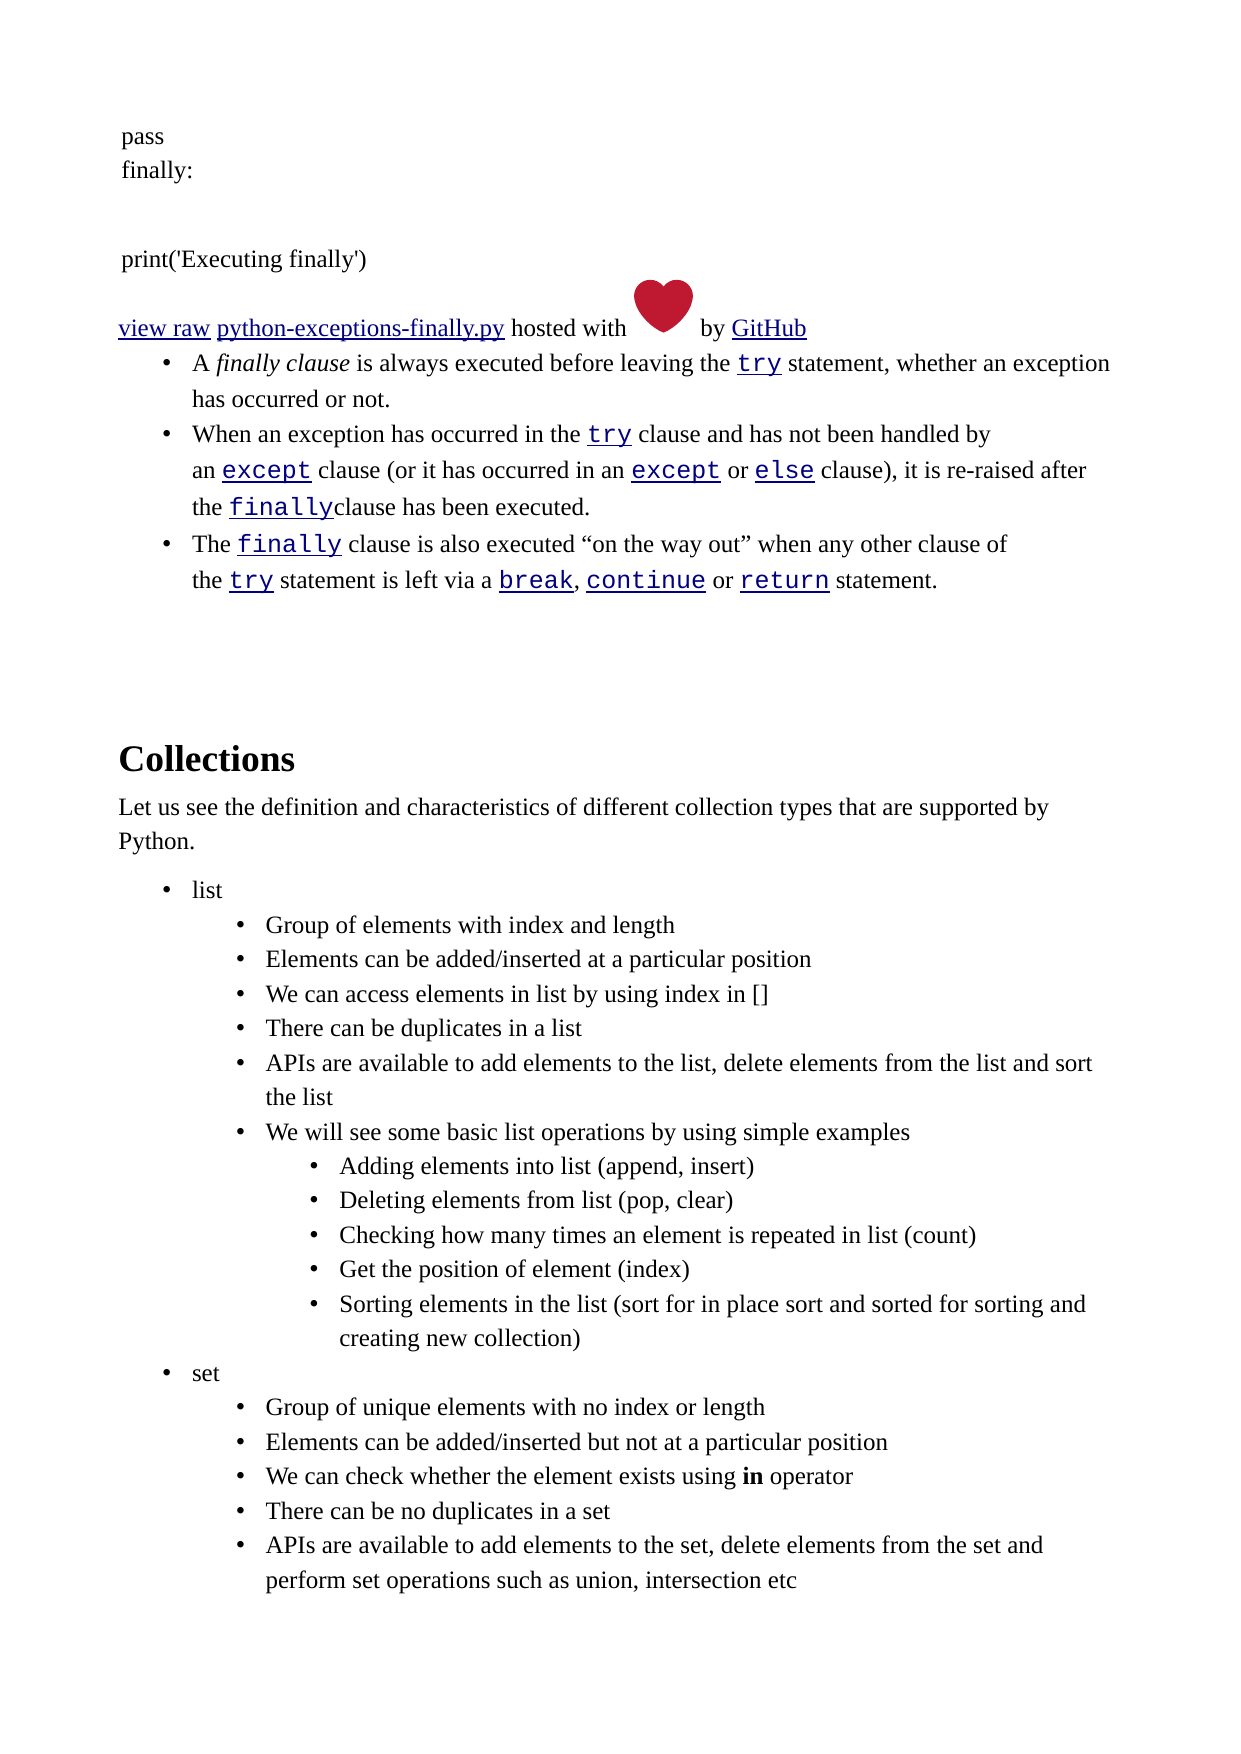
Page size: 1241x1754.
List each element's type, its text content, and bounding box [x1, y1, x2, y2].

list Elements can be added/inserted at a particular position [236, 944, 1122, 973]
subtitle Collections [118, 736, 1122, 779]
text Let us see the definition and characteristics of different collection types that are supported by Python. [118, 792, 1122, 855]
list Elements can be added/inserted but not at a particular position [236, 1427, 1122, 1456]
text view raw python-exceptions-finally.py hosted with by GitHub [118, 276, 1122, 342]
list Deleting elements from list (pop, clear) [309, 1186, 1122, 1214]
list list [162, 875, 1122, 904]
list We will see some basic list operations by using simple examples [236, 1117, 1122, 1145]
list Group of unique elements with no index or length [236, 1392, 1122, 1421]
list Checking how many times an element is repeated in list (count) [309, 1220, 1122, 1249]
list A finally clause is always executed before leaving the try statement, whether an exception has occurred or not. [162, 348, 1122, 413]
list APIs are available to add elements to the list, delete elements from the list and sort the list [236, 1048, 1122, 1111]
list We can check whether the element exists using in operator [236, 1461, 1122, 1490]
list There can be no duplicates in a set [236, 1496, 1122, 1524]
table_header pass [118, 118, 178, 153]
list We can access elements in list by using index in [] [236, 979, 1122, 1007]
list When an exception has occurred in the try clause and has not been handled by an except clause (or it has occurred in an except or else clause), it is re-raised after the finallyclause has been executed. [162, 419, 1122, 523]
table_header print('Executing finally') [118, 241, 379, 276]
list Get the position of element (index) [309, 1254, 1122, 1283]
list There can be duplicates in a list [236, 1013, 1122, 1042]
list APIs are available to add elements to the set, delete elements from the set and perform set operations such as union, intersection etc [236, 1530, 1122, 1593]
list set [162, 1358, 1122, 1387]
list Adding elements into list (append, insert) [309, 1151, 1122, 1180]
list Group of elements with index and length [236, 910, 1122, 938]
list Sorting elements in the list (sort for in place sort and sorted for sorting and creating new collection) [309, 1289, 1122, 1352]
list The finally clause is also executed “on the way out” when any other clause of the try statement is left via a break, continue or return statement. [162, 529, 1122, 596]
table_header finally: [118, 153, 207, 187]
